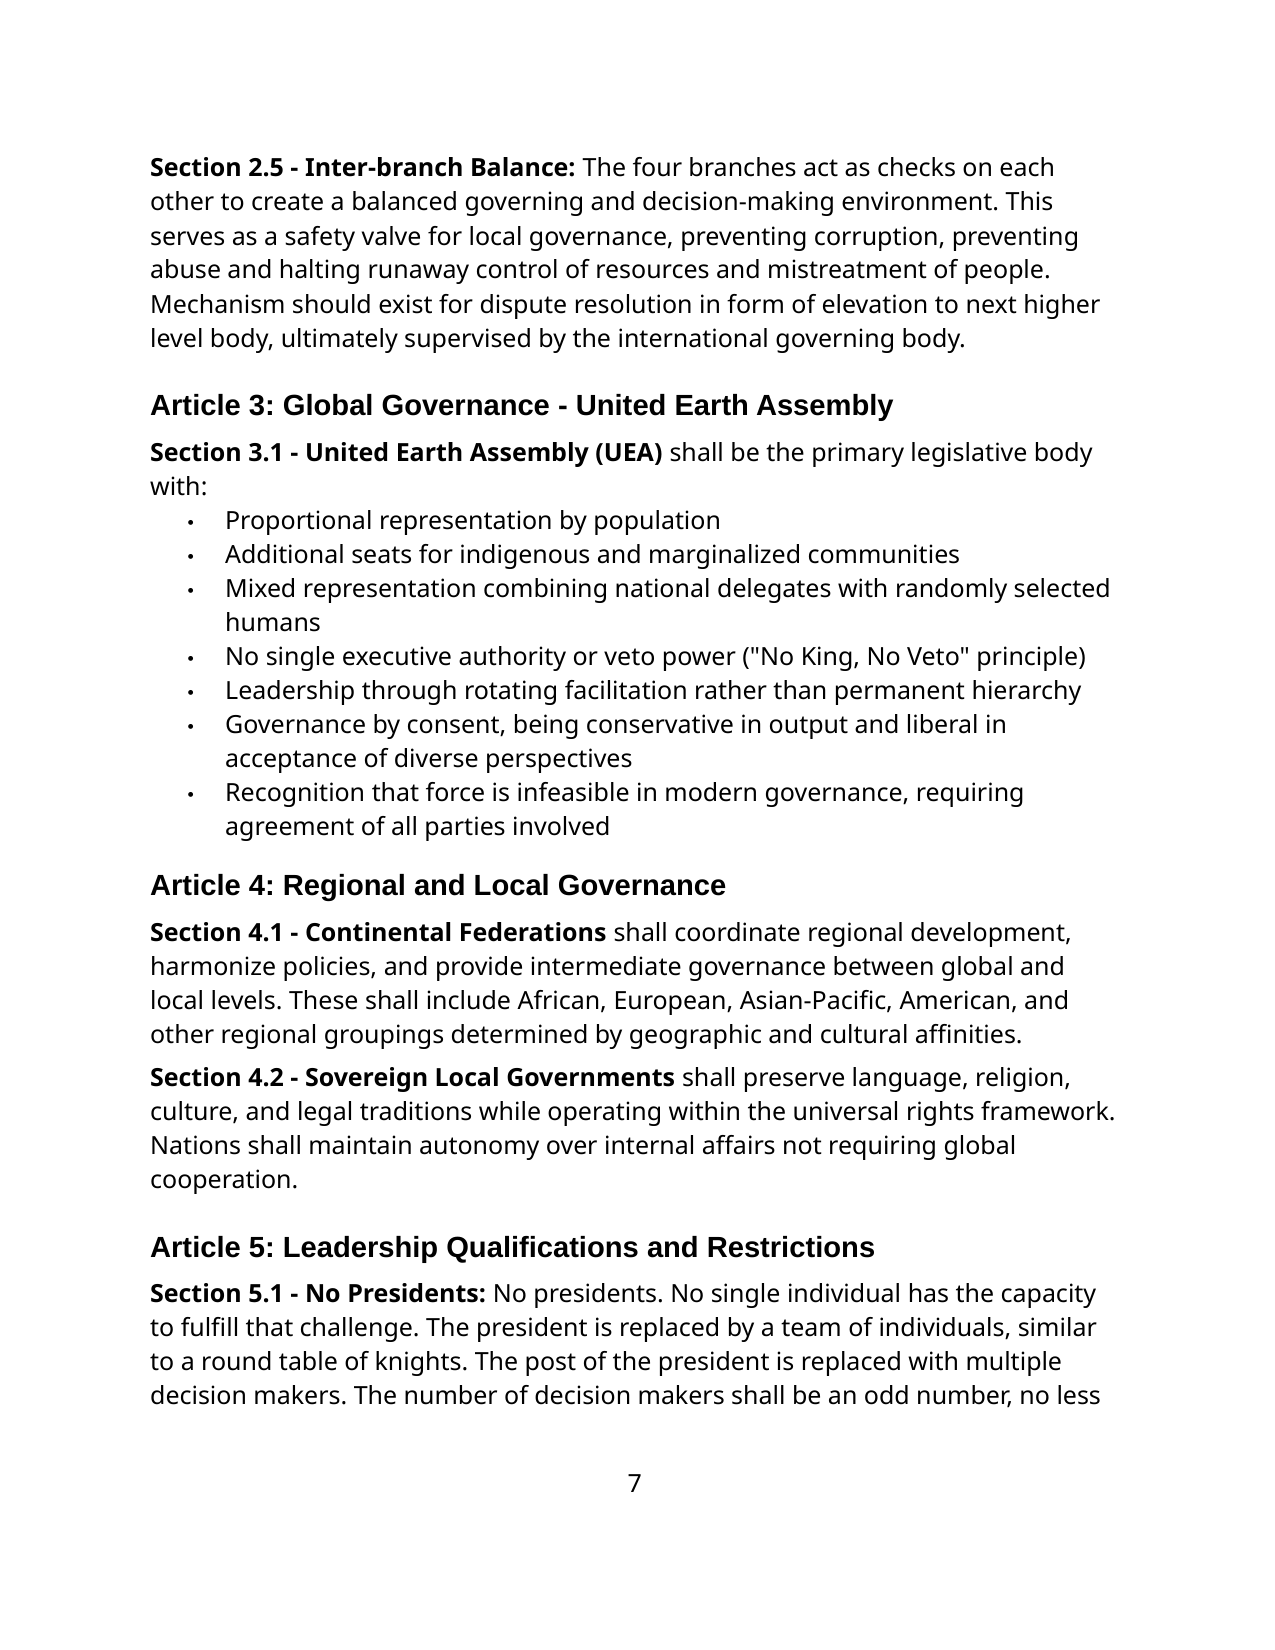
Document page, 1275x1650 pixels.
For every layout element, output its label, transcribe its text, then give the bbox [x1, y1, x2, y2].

text Section 2.5 - Inter-branch Balance: The four branches act as checks on each other to create a balanced governing and decision-making environment. This serves as a safety valve for local governance, preventing corruption, preventing abuse and halting runaway control of resources and mistreatment of people. Mechanism should exist for dispute resolution in form of elevation to next higher level body, ultimately supervised by the international governing body. [150, 150, 1125, 354]
list Leadership through rotating facilitation rather than permanent hierarchy [187, 673, 1125, 707]
text Section 4.2 - Sovereign Local Governments shall preserve language, religion, culture, and legal traditions while operating within the universal rights framework. Nations shall maintain autonomy over internal affairs not requiring global cooperation. [150, 1059, 1125, 1196]
subtitle Article 4: Regional and Local Governance [150, 868, 1125, 902]
list Proportional representation by population [187, 502, 1125, 537]
list Governance by consent, being conservative in output and liberal in acceptance of diverse perspectives [187, 707, 1125, 775]
text Section 4.1 - Continental Federations shall coordinate regional development, harmonize policies, and provide intermediate governance between global and local levels. These shall include African, European, Asian-Pacific, American, and other regional groupings determined by geographic and cultural affinities. [150, 914, 1125, 1050]
subtitle Article 5: Leadership Qualifications and Restrictions [150, 1229, 1125, 1263]
list Additional seats for indigenous and marginalized communities [187, 537, 1125, 571]
text Section 5.1 - No Presidents: No presidents. No single individual has the capacity to fulfill that challenge. The president is replaced by a team of individuals, similar to a round table of knights. The post of the president is replaced with multiple decision makers. The number of decision makers shall be an odd number, no less [150, 1276, 1125, 1412]
text Section 3.1 - United Earth Assembly (UEA) shall be the primary legislative body with: [150, 434, 1125, 502]
subtitle Article 3: Global Governance - United Earth Assembly [150, 388, 1125, 422]
list Mixed representation combining national delegates with randomly selected humans [187, 571, 1125, 639]
list No single executive authority or veto power ("No King, No Veto" principle) [187, 639, 1125, 673]
list Recognition that force is infeasible in modern governance, requiring agreement of all parties involved [187, 775, 1125, 843]
